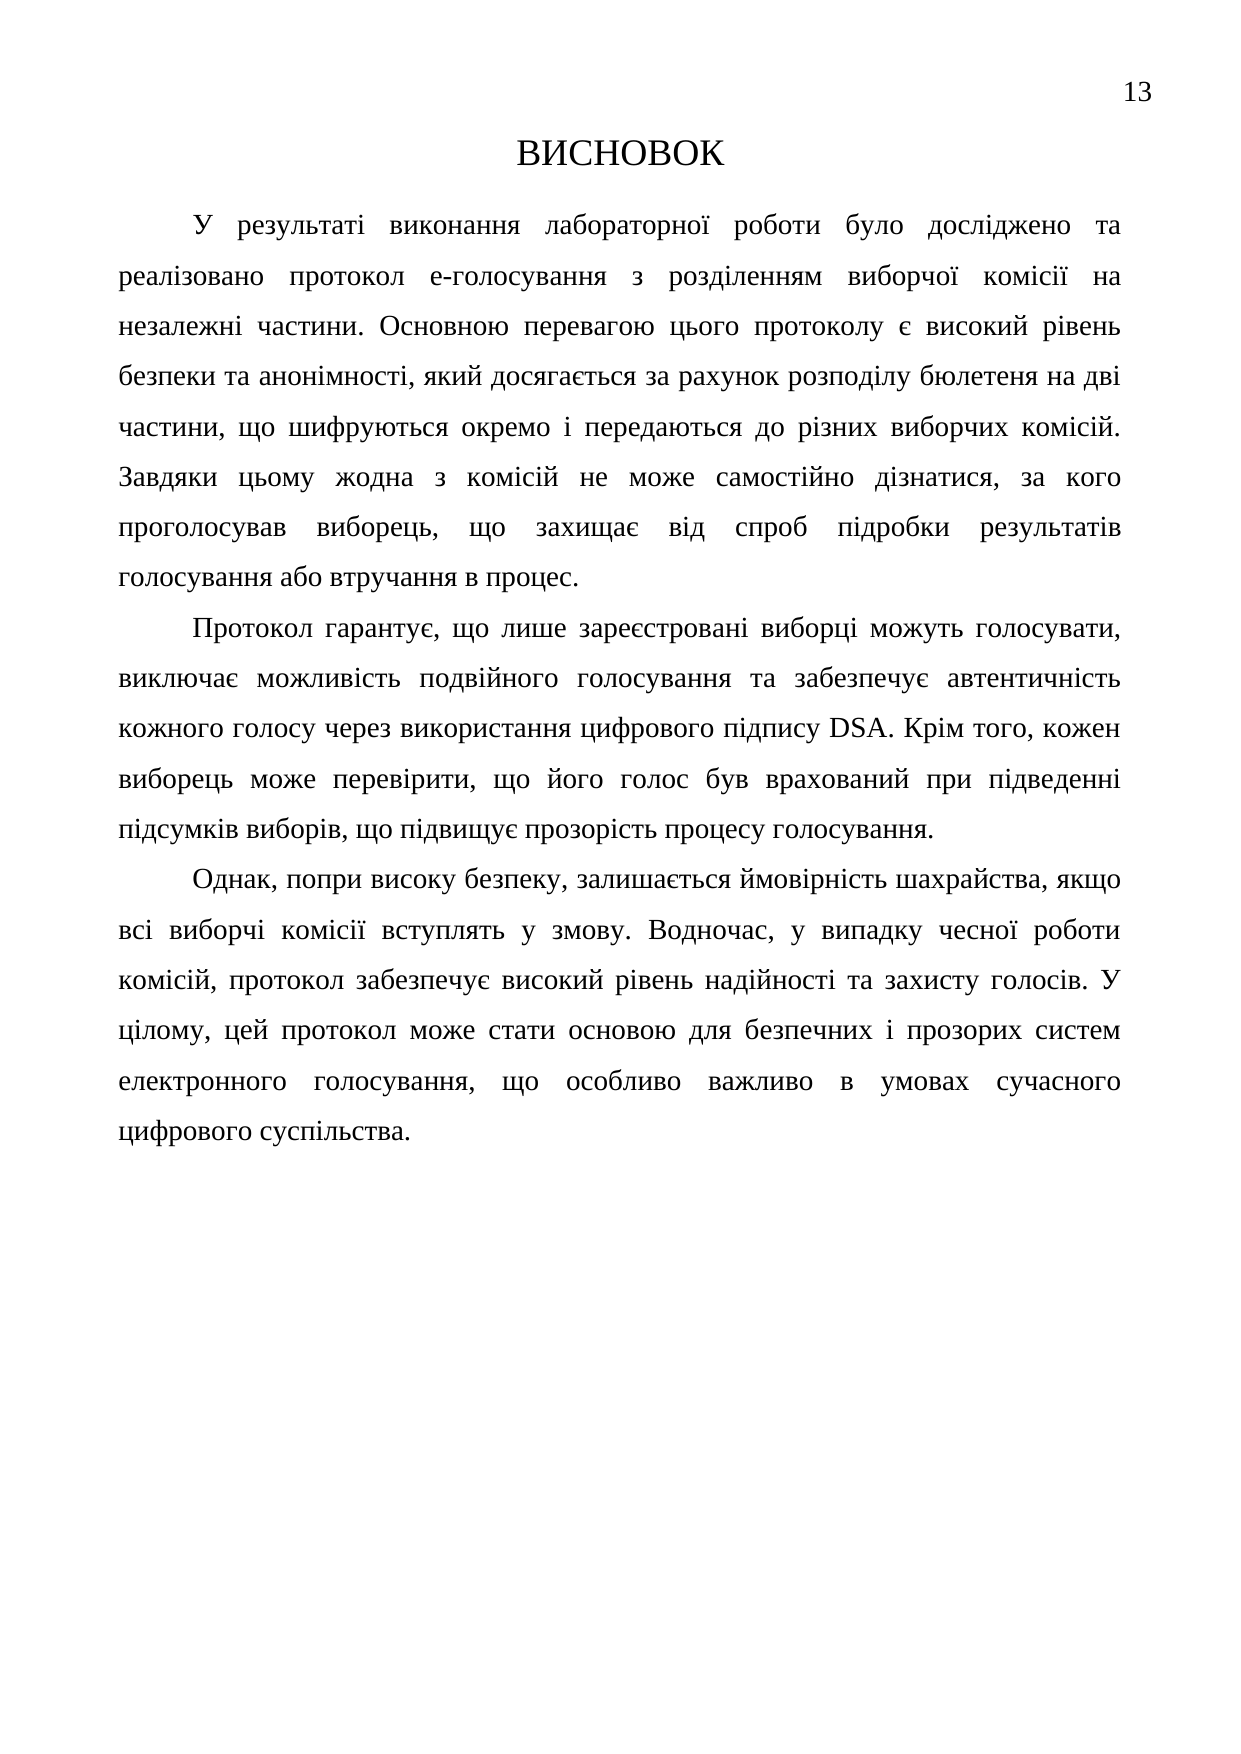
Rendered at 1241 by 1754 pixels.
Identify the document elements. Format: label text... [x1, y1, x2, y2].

text Однак, попри високу безпеку, залишається ймовірність шахрайства, якщо всі виборчі комісії вступлять у змову. Водночас, у випадку чесної роботи комісій, протокол забезпечує високий рівень надійності та захисту голосів. У цілому, цей протокол може стати основою для безпечних і прозорих систем електронного голосування, що особливо важливо в умовах сучасного цифрового суспільства. [118, 861, 1122, 1147]
subtitle Висновок [118, 130, 1122, 173]
text Протокол гарантує, що лише зареєстровані виборці можуть голосувати, виключає можливість подвійного голосування та забезпечує автентичність кожного голосу через використання цифрового підпису DSA. Крім того, кожен виборець може перевірити, що його голос був врахований при підведенні підсумків виборів, що підвищує прозорість процесу голосування. [118, 610, 1122, 845]
text У результаті виконання лабораторної роботи було досліджено та реалізовано протокол е-голосування з розділенням виборчої комісії на незалежні частини. Основною перевагою цього протоколу є високий рівень безпеки та анонімності, який досягається за рахунок розподілу бюлетеня на дві частини, що шифруються окремо і передаються до різних виборчих комісій. Завдяки цьому жодна з комісій не може самостійно дізнатися, за кого проголосував виборець, що захищає від спроб підробки результатів голосування або втручання в процес. [118, 207, 1122, 593]
